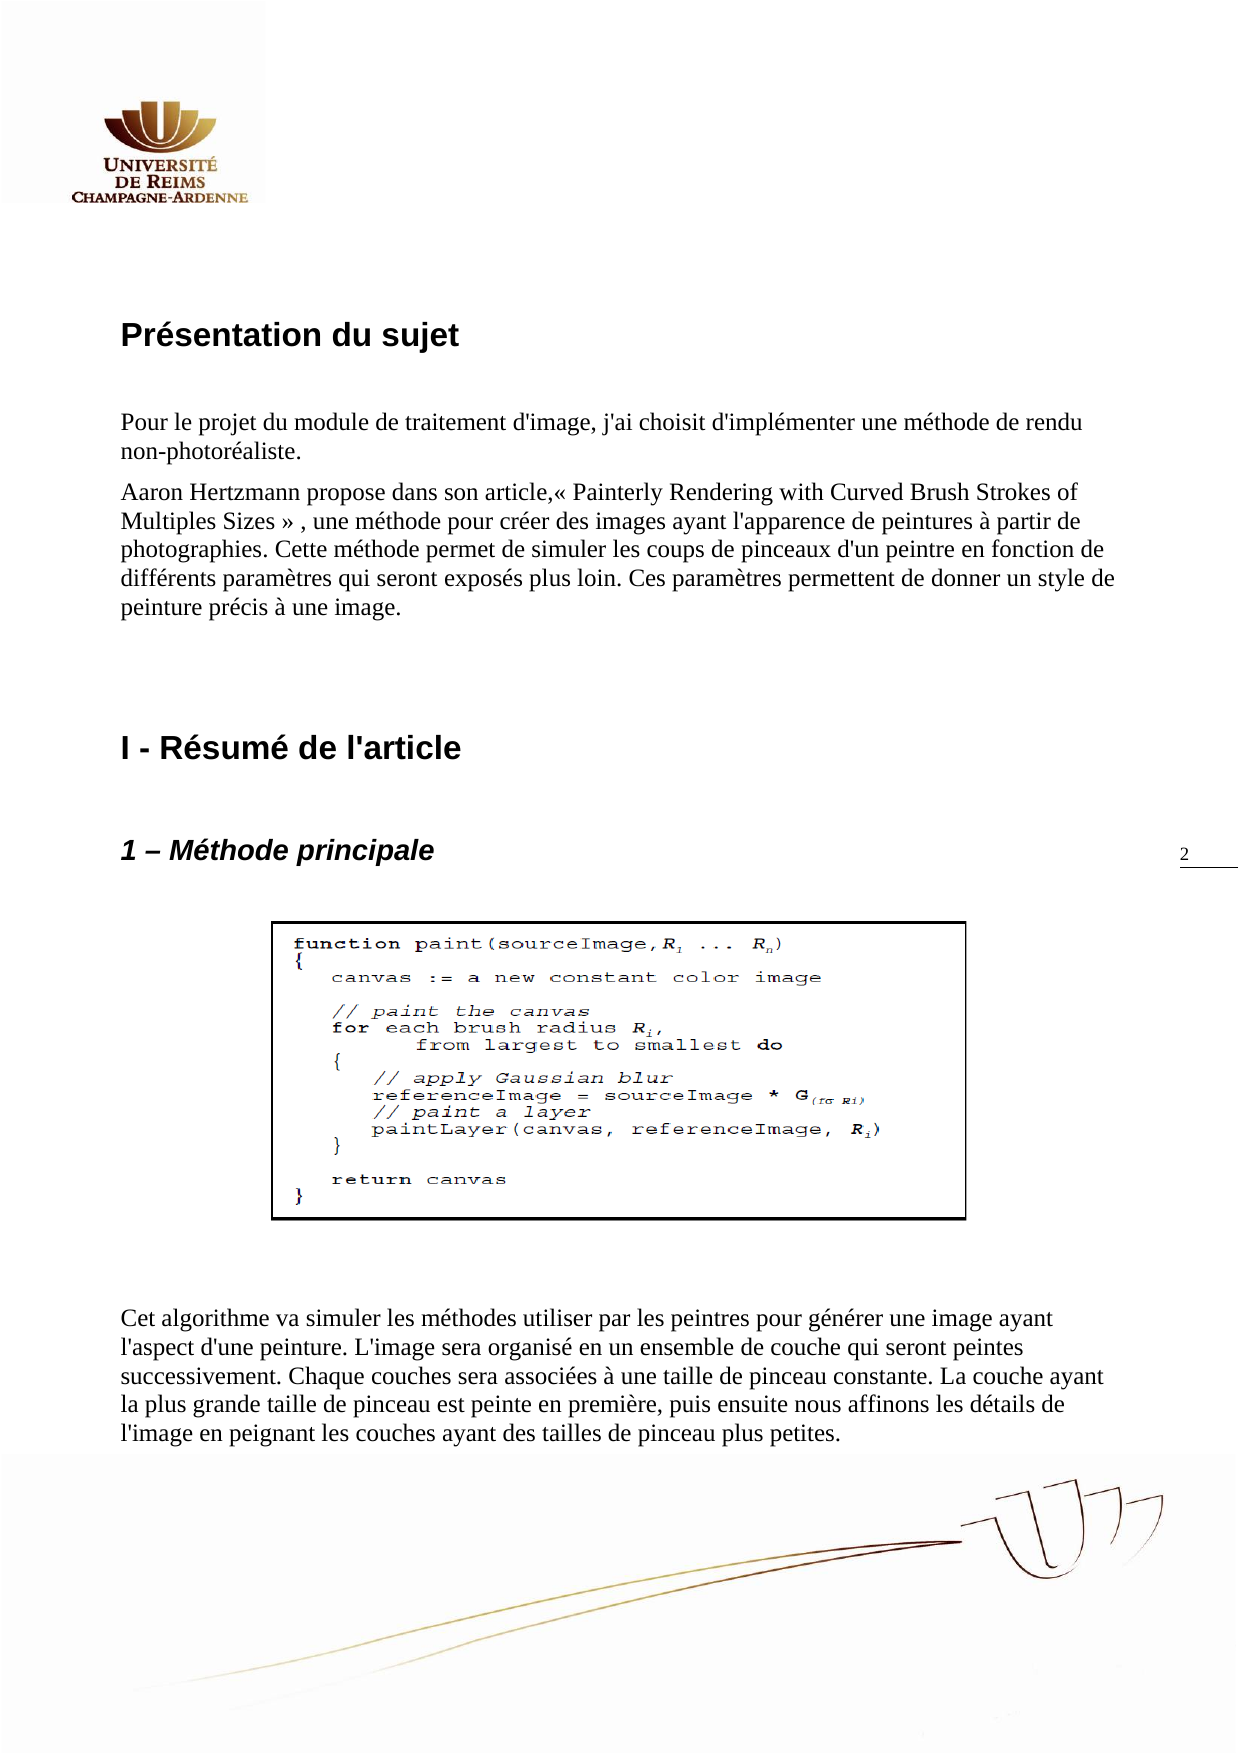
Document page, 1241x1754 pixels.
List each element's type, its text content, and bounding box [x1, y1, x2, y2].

picture [271, 920, 967, 1221]
picture [1, 1, 265, 203]
table_header Présentation du sujet Pour le projet du module de traitement d'image, j'ai choisit d'implémenter une méthode de rendu non-photoréaliste. Aaron Hertzmann propose dans son article,« Painterly Rendering with Curved Brush Strokes of Multiples Sizes » , une méthode pour créer des images ayant l'apparence de peintures à partir de photographies. Cette méthode permet de simuler les coups de pinceaux d'un peintre en fonction de différents paramètres qui seront exposés plus loin. Ces paramètres permettent de donner un style de peinture précis à une image. I - Résumé de l'article 1 – Méthode principale Cet algorithme va simuler les méthodes utiliser par les peintres pour générer une image ayant l'aspect d'une peinture. L'image sera organisé en un ensemble de couche qui seront peintes successivement. Chaque couches sera associées à une taille de pinceau constante. La couche ayant la plus grande taille de pinceau est peinte en première, puis ensuite nous affinons les détails de l'image en peignant les couches ayant des tailles de pinceau plus petites. Chaque couches sera peinte à partir d'une version lissée de l'image originale. Nous avons gardés le choix du filtre de Gauss comme méthode de lissage de l'image. A.Hertzmann précise que la diffusion non linéaire peut être utilisé à la place du filtre de Gauss pour obtenir de meilleur résultat. Une couche est formée par un ensemble de coups de pinceaux et chaque coups de pinceaux est représentés par un ensemble de points de contrôles formant une B-Spline. Le calcul des points de contrôles se fait à partir du gradient de la luminance de l'image lissée. 2 – Sélection des coups de pinceau Une couche est donc un ensemble de coups de pinceaux. Nous devons parcourir l'image pour sélectionner les coordonnées de départ de chaque coups de pinceau. Une fois les points de contrôles des coups de pinceau calculés, nous pouvons peindre chaque coups dans un ordre aléatoire. Nous avons besoin d'abord de calculer la différence entre l'image originale lissée et l'image peinte. Initialement, l'image peinte est remplis par une par une couleur constante choisie de manière à ce que l'image entière soit traité par l'algorithme. 3 – Calcul des coups de pinceau Un coup de pinceau est initialisé avec un premier point de contrôle (x,y), un rayon R constant et une couleur C constante. Cette couleur C est la couleur de l'image originale lissée aux coordonnées (x,y). Un coup de pinceau est une courbe B-Spline représentée par un ensemble de points de contrôle. Le calcul des points de contrôle s'effectue comme les calculs des termes d'une suite récurrente. On effectue ces calculs jusqu'à atteindre le nombre maximal de points de contrôle définis par l'utilisateur et également si on atteint une autre condition d'arrêt. Le calcul s'arrête prématurément si l'amplitude du gradient est nulle en un point (x,y). II – Implémentation et résultats 1 – Choix d'implémentation L'implémentation a été réalisé en C++ avec la bibliothèque OpenCV. OpenCV nous fournit les fonctions essentielles aux chargements et l'enregistrement d'image, aux calculs de gradient et au lissage d'image utilisées par les différents algorithmes présentés précédemment. Les algorithmes présentés par A.Hertzmann sont suffisamment génériques pour nous laisser choisir des structures de données adaptés. Les rayons des pinceaux simulés par l'algorithme de rendu sont calculés à partir de 3 constantes : le rayon maximum du pinceau, un facteur qui permettra de calculer les rayons suivants à partir du rayon maximum et le nombre de rayon utilisé pour peindre l'image(c'est à dire le nombre de couches peintes successivement). Concernant le calcul de la différence entre l'image de référence lissée et l'image peinte, la différence calculée pour la première couche est fixée à la constante 2*T, de manière à ce que l'erreur moyenne de chaque région M soit toujours supérieure au taux d'approximation T. Ainsi l'image résultante sera peinte sur toute sa surface. La constante T est comprise entre 0 et 255 et correspondant à l'approximation à atteindre par rapport à l'image originale. Plus T est élevé, plus l'approximation sera grossière, et plus T est faible, plus l'image résultante sera fidèle à l'image d'origine. Nous avons choisit de peindre chaque coups de pinceau juste après l'avoir calculé, ce qui évite des stockages inutiles. Nous utilisons un Z-Buffer pour peindre les coups de pinceau de manière aléatoire mais aussi pour réduire le nombre de coups de pinceau à calculer. Le Z-Buffer est une image en niveau de gris initialisée à 0 sur tous ses pixels. Nous attribuons à chaque coups de pinceau une valeur z aléatoire comprise entre 1 et 255. Si cette valeur z est supérieure à la valeur présente dans le Z-Buffer nous pouvons peindre le coups de pinceau, sinon ce coups de pinceau n'a pas besoin d'être calculé puisqu'il ne sera pas peint. Lorsque nous peignons l'image, nous peignons aussi dans le Z-Buffer mais avec un rayon R plus petit pour éviter que certains coups de pinceaux ne soient trop espacé les uns des autres dans certaines zone de l'image. Par rapport à la version proposée par A.Hertzmann, il manque la gestion de la transparence entre les couches qui se superposent et aussi il manque une part d'aléatoire propre à certains style de peinture. Nous avons limité cette part d'aléatoire au minimum, en modifiant la couleur des coups de pinceau à partir du z aléatoire généré pour le Z-Buffer. Cette variation de la couleur donne à l'image un aspect moins parfait. 2 – Résultats [109, 142, 1128, 1453]
picture [1, 1454, 1236, 1753]
